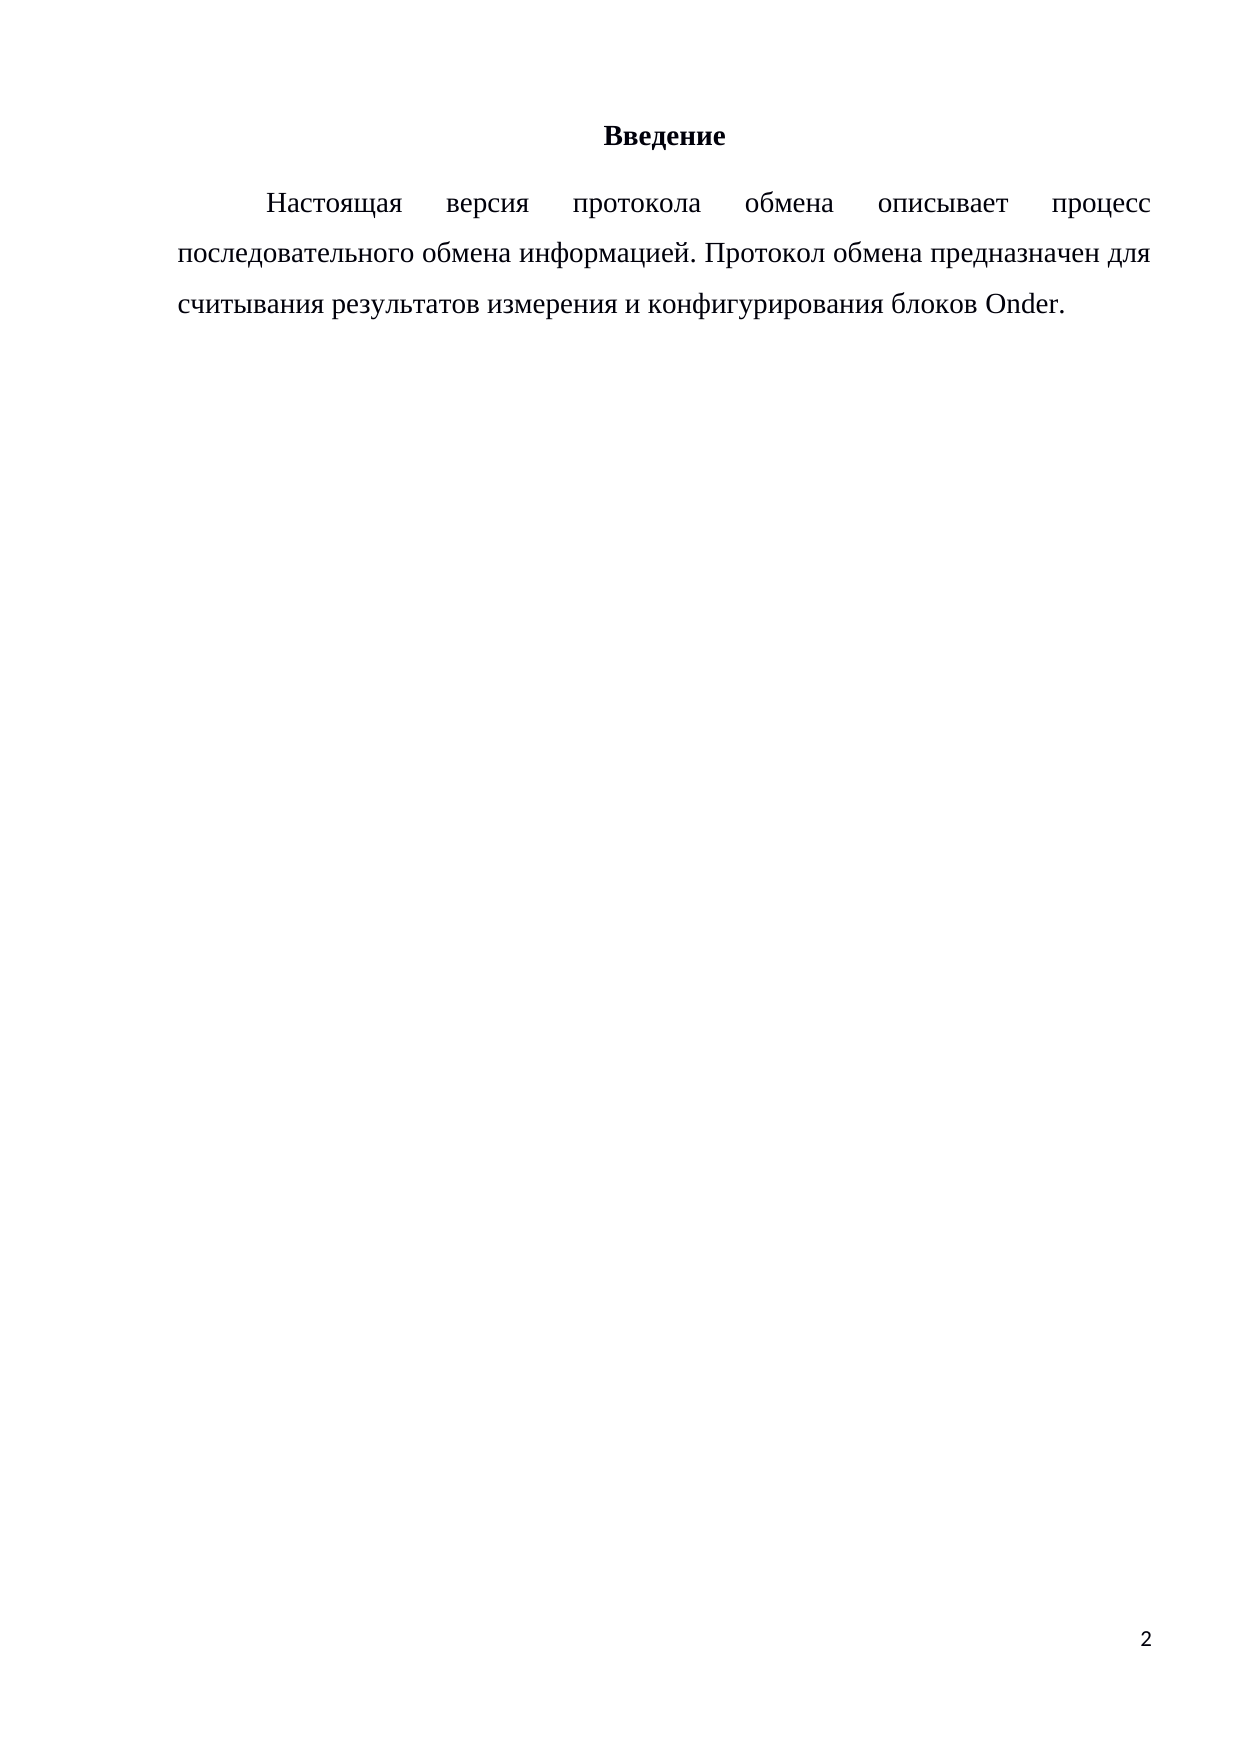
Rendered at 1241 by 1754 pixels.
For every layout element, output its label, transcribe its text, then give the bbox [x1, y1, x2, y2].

text Настоящая версия протокола обмена описывает процесс последовательного обмена информацией. Протокол обмена предназначен для считывания результатов измерения и конфигурирования блоков Onder. [177, 185, 1152, 319]
subtitle Введение [177, 118, 1152, 152]
